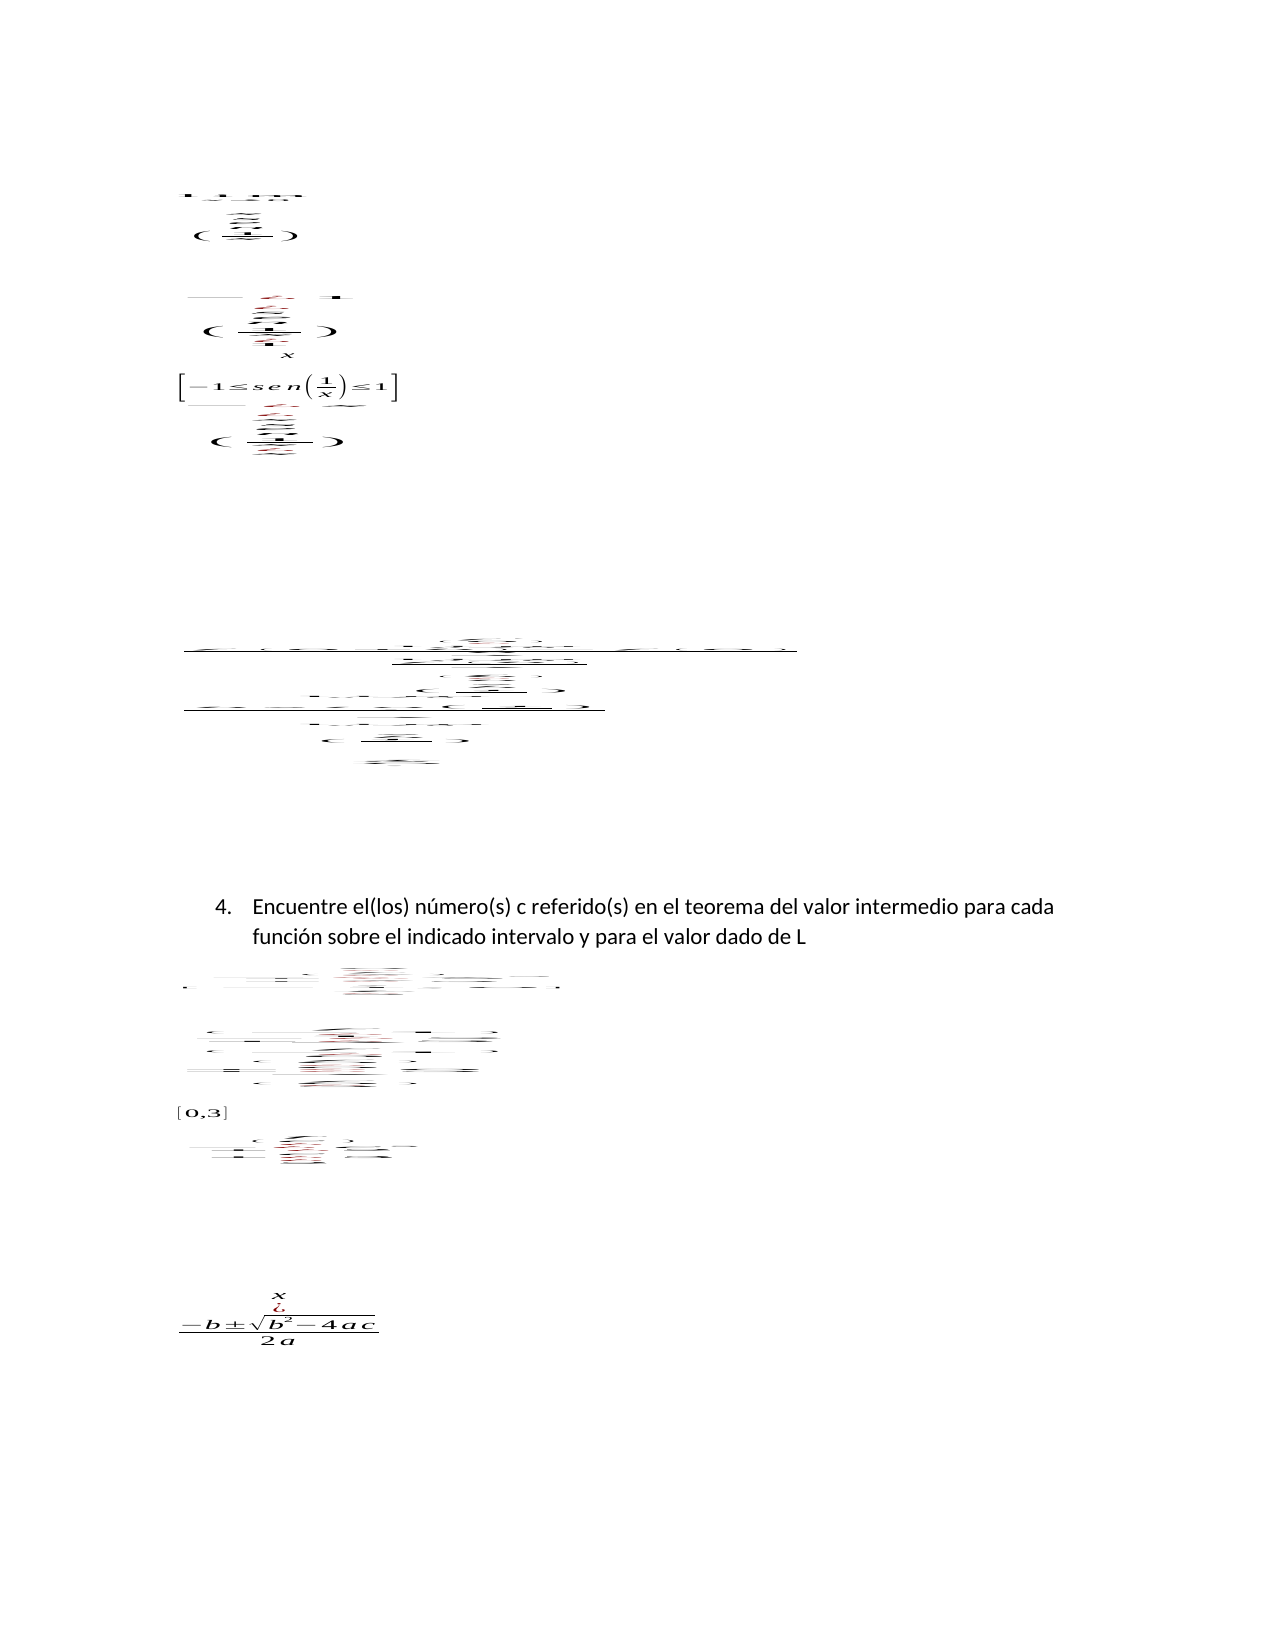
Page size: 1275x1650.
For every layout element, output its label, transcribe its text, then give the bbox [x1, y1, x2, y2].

list Encuentre el(los) número(s) c referido(s) en el teorema del valor intermedio para cada función sobre el indicado intervalo y para el valor dado de L [215, 892, 1098, 950]
